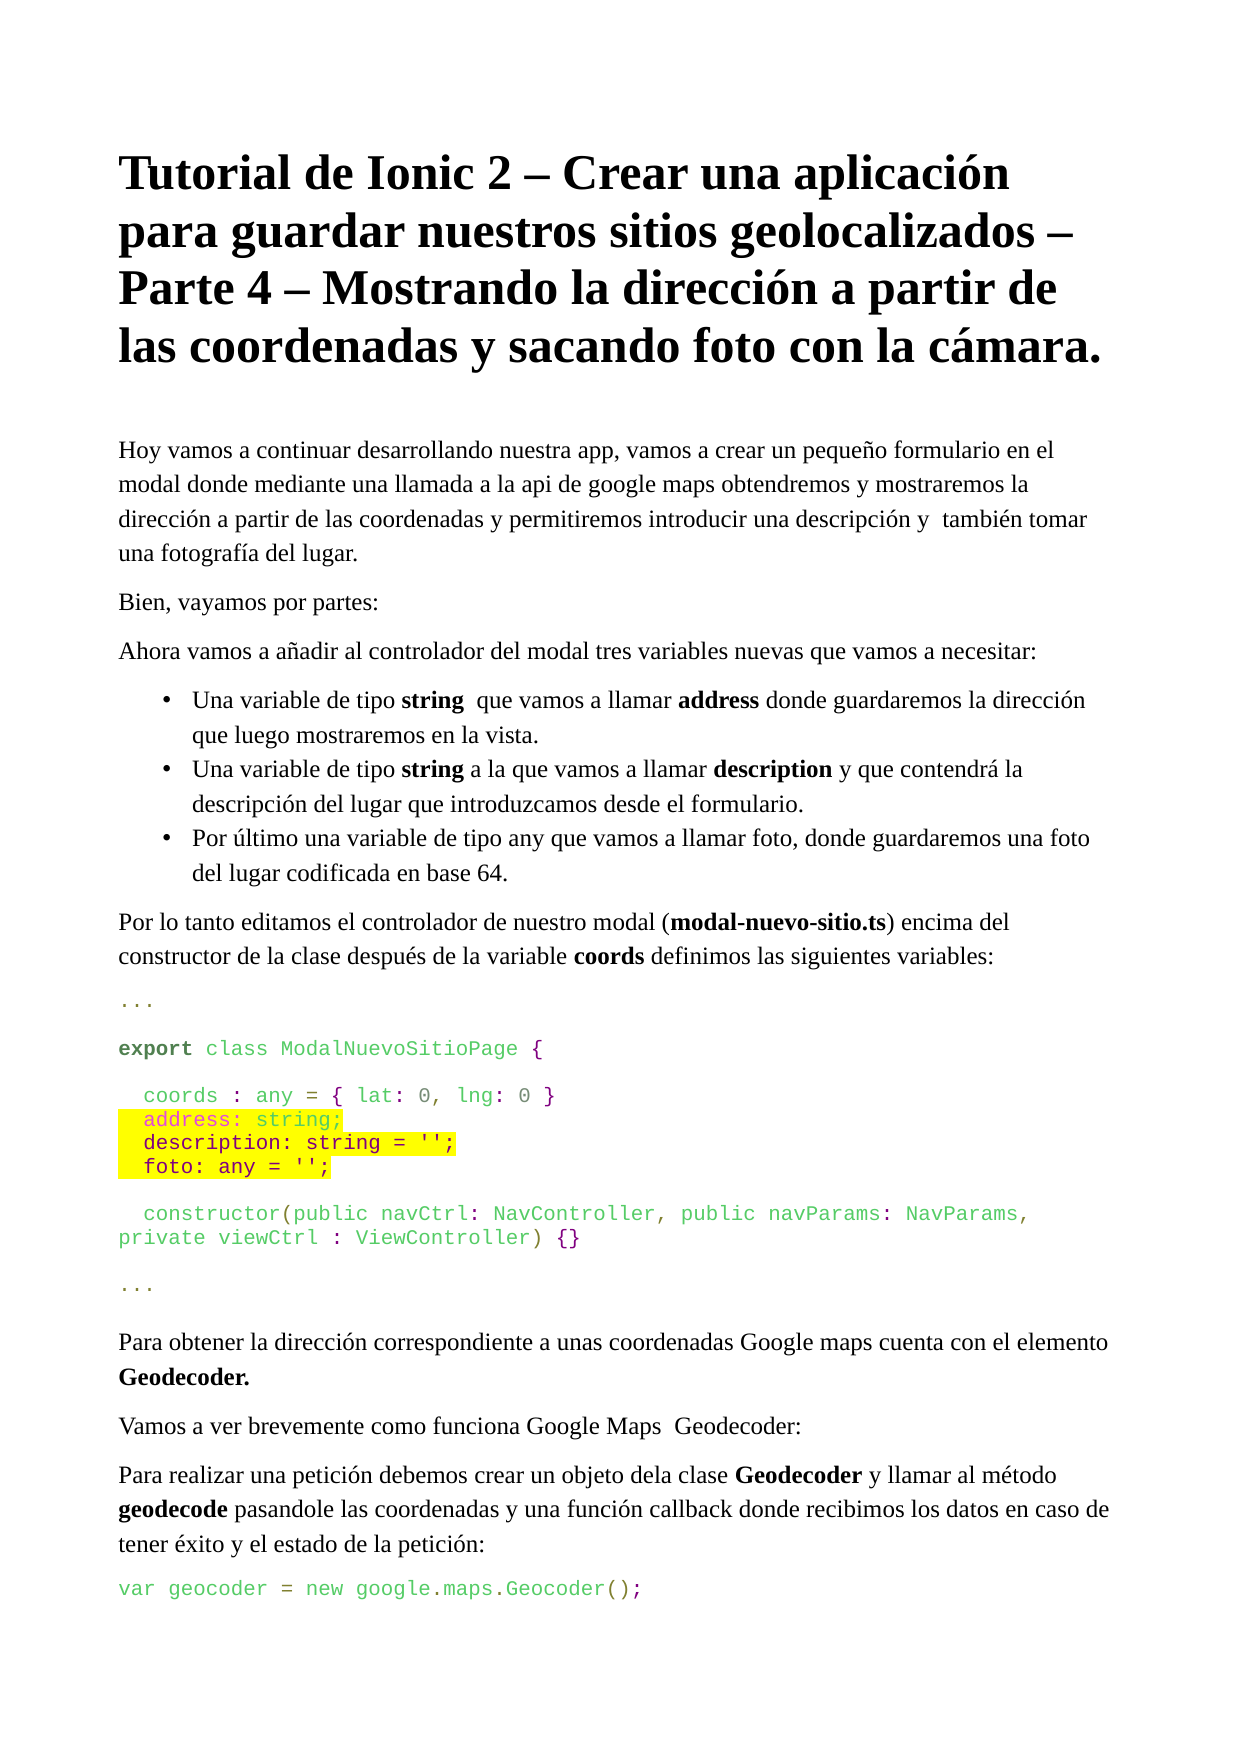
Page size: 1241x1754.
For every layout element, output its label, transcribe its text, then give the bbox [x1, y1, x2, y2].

text foto: any = ''; [118, 1156, 1122, 1179]
list Una variable de tipo string que vamos a llamar address donde guardaremos la dirección que luego mostraremos en la vista. [162, 685, 1122, 748]
subtitle Tutorial de Ionic 2 – Crear una aplicación para guardar nuestros sitios geolocalizados – Parte 4 – Mostrando la dirección a partir de las coordenadas y sacando foto con la cámara. [118, 143, 1122, 373]
text Por lo tanto editamos el controlador de nuestro modal (modal-nuevo-sitio.ts) encima del constructor de la clase después de la variable coords definimos las siguientes variables: [118, 907, 1122, 970]
text Hoy vamos a continuar desarrollando nuestra app, vamos a crear un pequeño formulario en el modal donde mediante una llamada a la api de google maps obtendremos y mostraremos la dirección a partir de las coordenadas y permitiremos introducir una descripción y también tomar una fotografía del lugar. [118, 435, 1122, 567]
text var geocoder = new google.maps.Geocoder(); [118, 1578, 1122, 1601]
list Por último una variable de tipo any que vamos a llamar foto, donde guardaremos una foto del lugar codificada en base 64. [162, 823, 1122, 886]
text Bien, vayamos por partes: [118, 587, 1122, 616]
text address: string; [118, 1108, 1122, 1132]
text Para obtener la dirección correspondiente a unas coordenadas Google maps cuenta con el elemento Geodecoder. [118, 1327, 1122, 1390]
text constructor(public navCtrl: NavController, public navParams: NavParams, private viewCtrl : ViewController) {} [118, 1203, 1122, 1250]
text export class ModalNuevoSitioPage { [118, 1038, 1122, 1061]
text Ahora vamos a añadir al controlador del modal tres variables nuevas que vamos a necesitar: [118, 636, 1122, 665]
list Una variable de tipo string a la que vamos a llamar description y que contendrá la descripción del lugar que introduzcamos desde el formulario. [162, 754, 1122, 817]
text description: string = ''; [118, 1132, 1122, 1156]
text ... [118, 990, 1122, 1014]
text Para realizar una petición debemos crear un objeto dela clase Geodecoder y llamar al método geodecode pasandole las coordenadas y una función callback donde recibimos los datos en caso de tener éxito y el estado de la petición: [118, 1460, 1122, 1557]
text coords : any = { lat: 0, lng: 0 } [118, 1085, 1122, 1108]
text Vamos a ver brevemente como funciona Google Maps Geodecoder: [118, 1411, 1122, 1439]
text ... [118, 1274, 1122, 1298]
